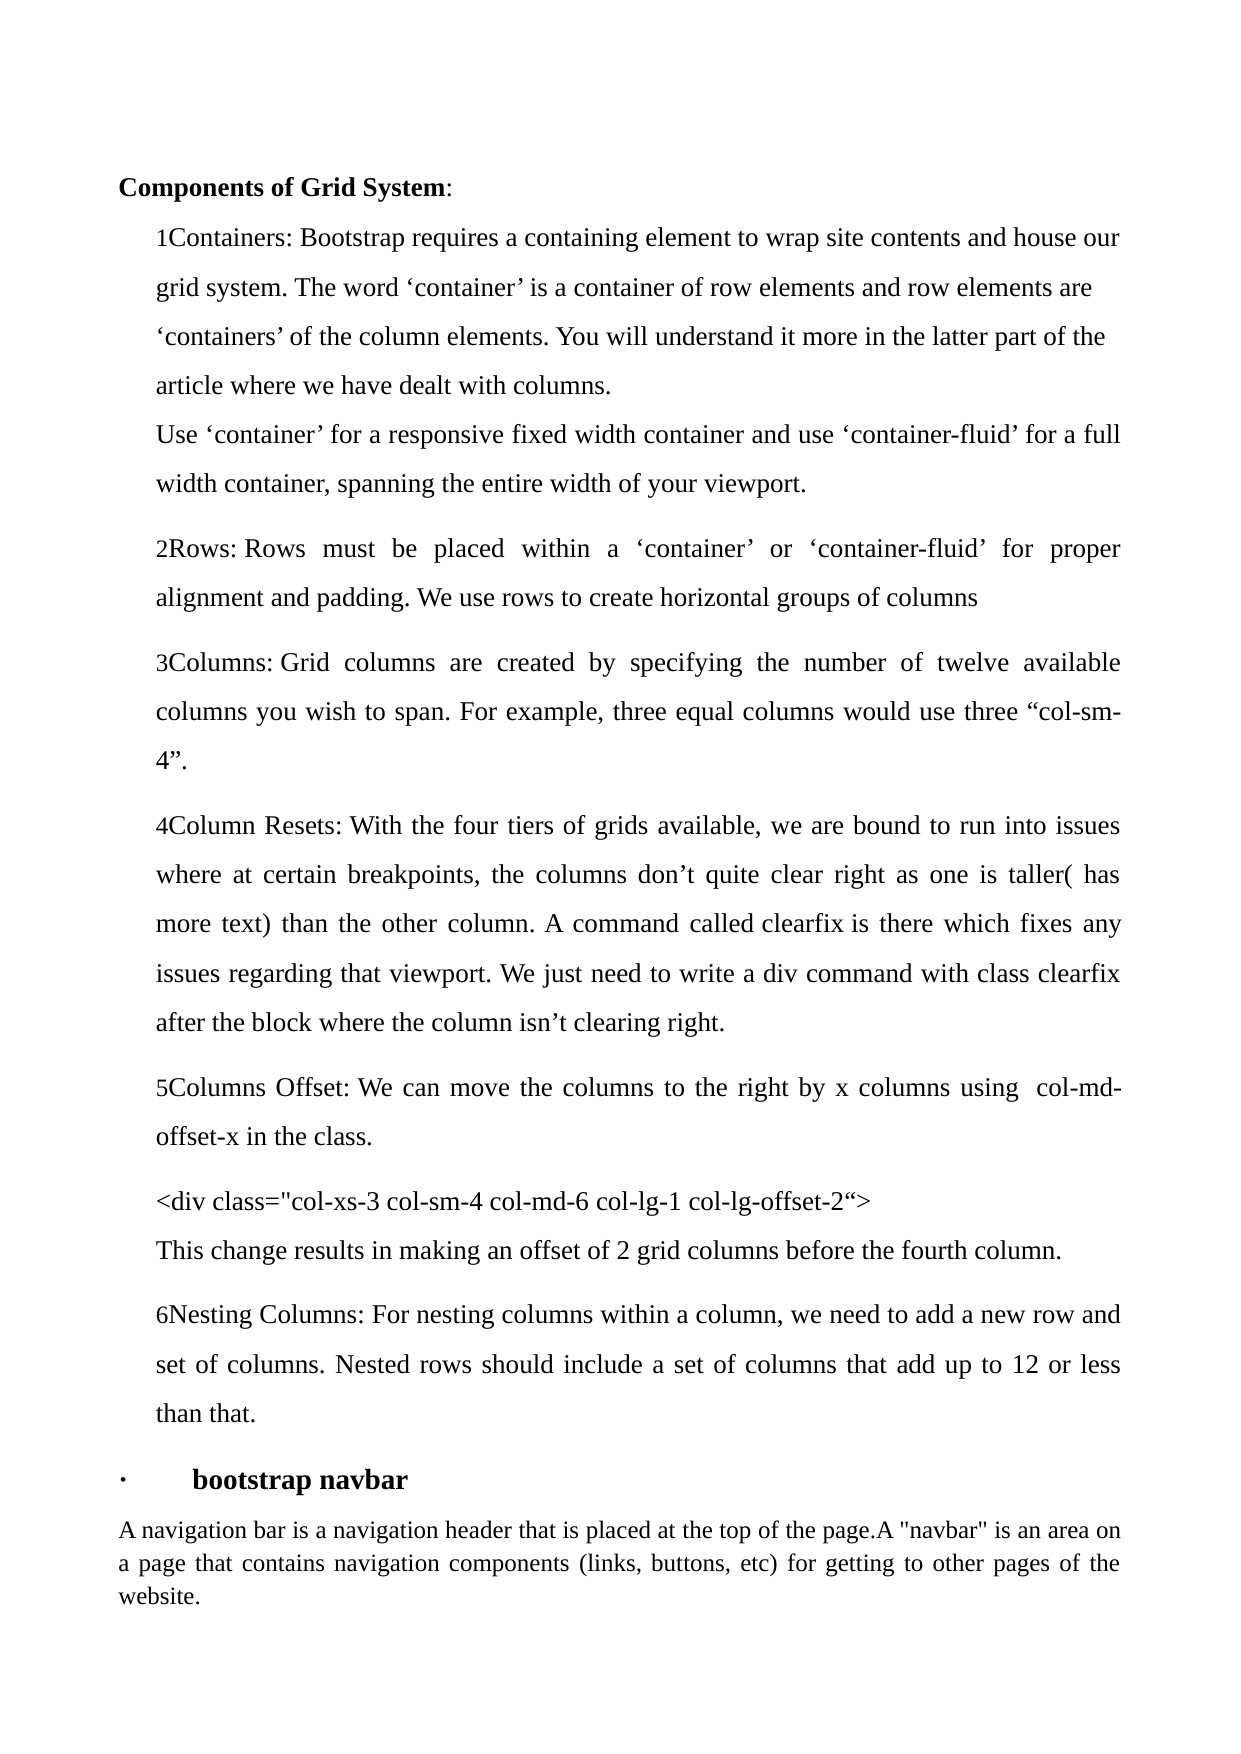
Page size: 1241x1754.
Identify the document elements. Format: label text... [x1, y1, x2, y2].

text A navigation bar is a navigation header that is placed at the top of the page.A "navbar" is an area on a page that contains navigation components (links, buttons, etc) for getting to other pages of the website. [118, 1515, 1122, 1610]
list Columns Offset: We can move the columns to the right by x columns using col-md-offset-x in the class. [156, 1071, 1122, 1151]
text <div class="col-xs-3 col-sm-4 col-md-6 col-lg-1 col-lg-offset-2“> [156, 1185, 1122, 1216]
list Column Resets: With the four tiers of grids available, we are bound to run into issues where at certain breakpoints, the columns don’t quite clear right as one is taller( has more text) than the other column. A command called clearfix is there which fixes any issues regarding that viewport. We just need to write a div command with class clearfix after the block where the column isn’t clearing right. [156, 809, 1122, 1037]
list Columns: Grid columns are created by specifying the number of twelve available columns you wish to span. For example, three equal columns would use three “col-sm-4”. [156, 646, 1122, 776]
text Use ‘container’ for a responsive fixed width container and use ‘container-fluid’ for a full width container, spanning the entire width of your viewport. [156, 418, 1122, 498]
list Containers: Bootstrap requires a containing element to wrap site contents and house our grid system. The word ‘container’ is a container of row elements and row elements are ‘containers’ of the column elements. You will understand it more in the latter part of the article where we have dealt with columns. [156, 222, 1122, 400]
text · bootstrap navbar [118, 1462, 1122, 1495]
list Nesting Columns: For nesting columns within a column, we need to add a new row and set of columns. Nested rows should include a set of columns that add up to 12 or less than that. [156, 1299, 1122, 1428]
text Components of Grid System: [118, 171, 1122, 202]
list Rows: Rows must be placed within a ‘container’ or ‘container-fluid’ for proper alignment and padding. We use rows to create horizontal groups of columns [156, 532, 1122, 612]
text This change results in making an offset of 2 grid columns before the fourth column. [156, 1234, 1122, 1265]
